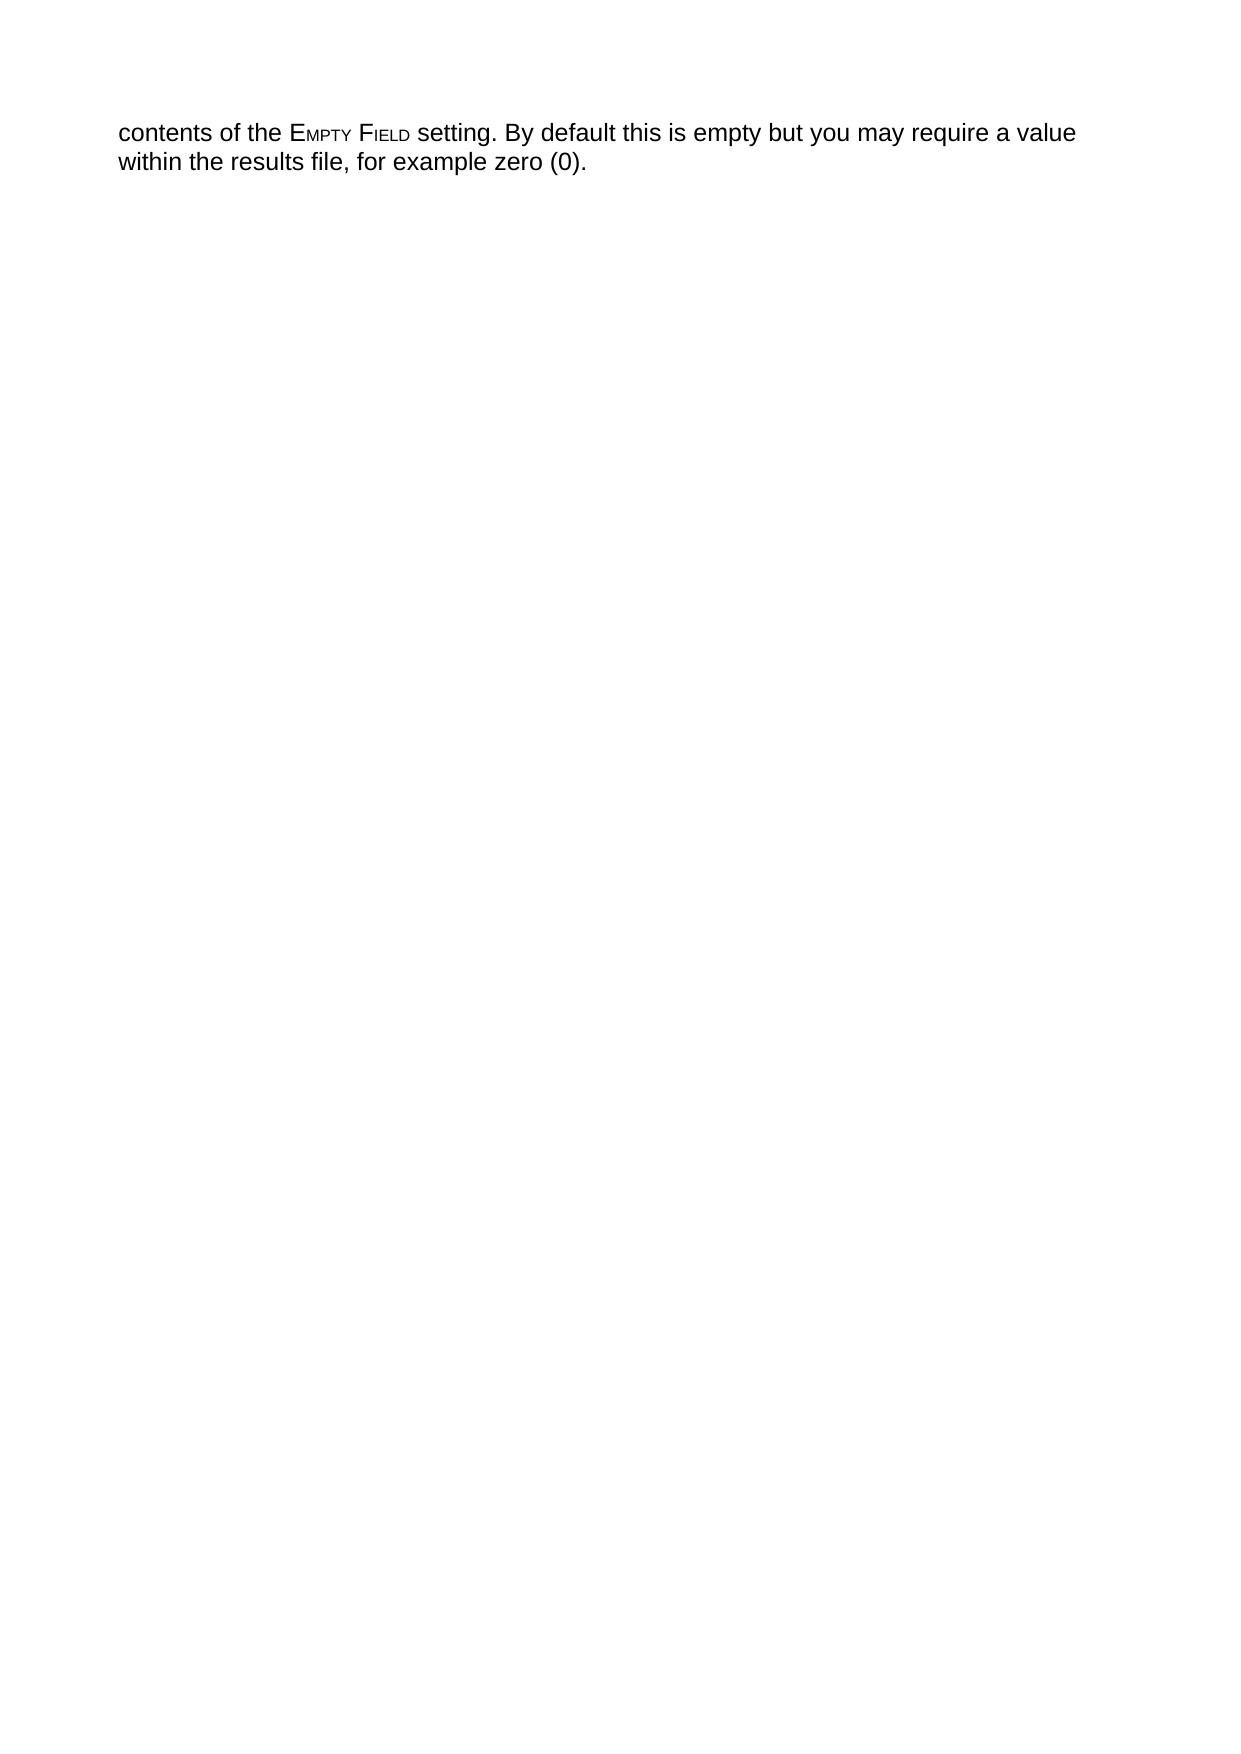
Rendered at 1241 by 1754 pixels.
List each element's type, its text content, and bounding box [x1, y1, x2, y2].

text contents of the Empty Field setting. By default this is empty but you may require a value within the results file, for example zero (0). [118, 118, 1122, 176]
